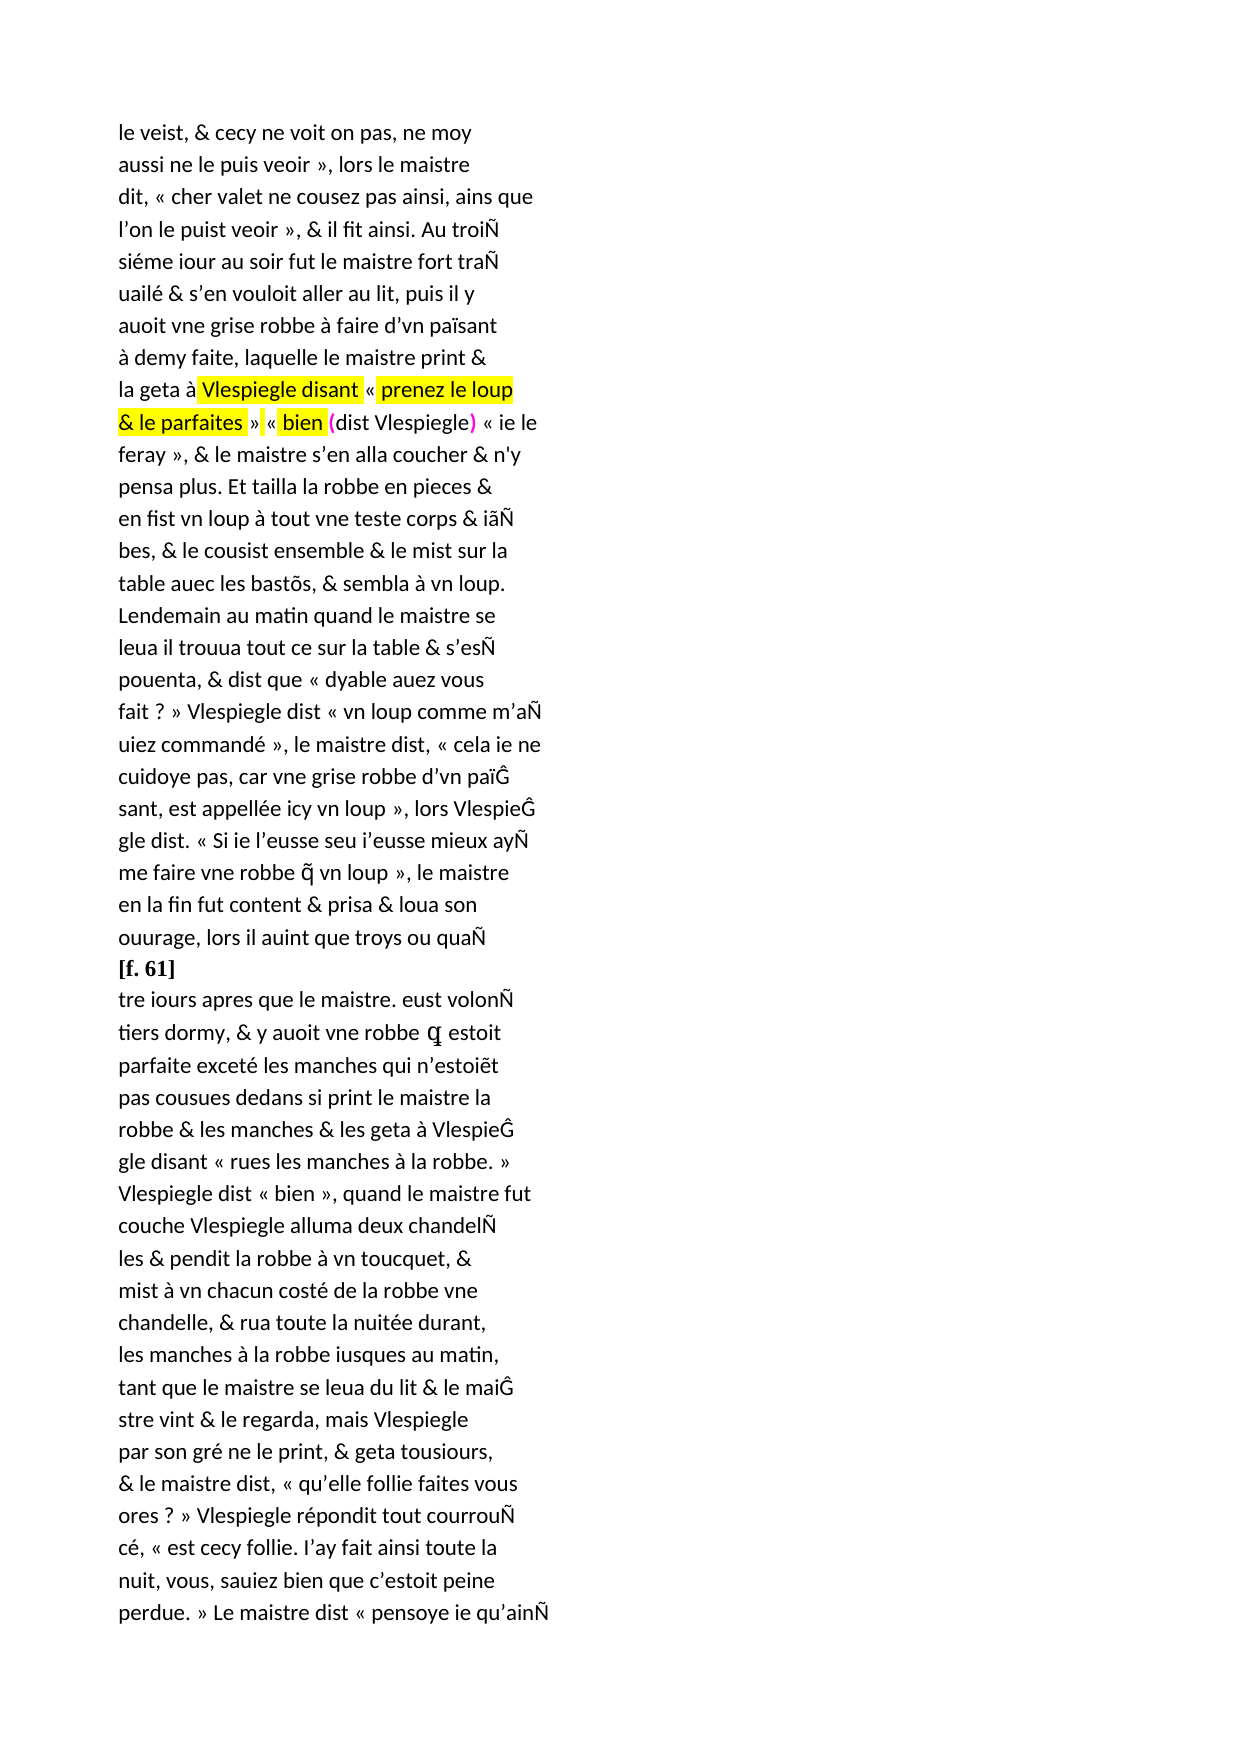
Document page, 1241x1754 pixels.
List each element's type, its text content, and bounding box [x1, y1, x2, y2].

text le veist, & cecy ne voit on pas, ne moy aussi ne le puis veoir », lors le maistre dit, « cher valet ne cousez pas ainsi, ains que l’on le puist veoir », & il fit ainsi. Au troiÑ siéme iour au soir fut le maistre fort traÑ uailé & s’en vouloit aller au lit, puis il y auoit vne grise robbe à faire d’vn païsant à demy faite, laquelle le maistre print & la geta à Vlespiegle disant « prenez le loup & le parfaites » « bien (dist Vlespiegle) « ie le feray », & le maistre s’en alla coucher & n'y pensa plus. Et tailla la robbe en pieces & en fist vn loup à tout vne teste corps & iãÑ bes, & le cousist ensemble & le mist sur la table auec les bastõs, & sembla à vn loup. Lendemain au matin quand le maistre se leua il trouua tout ce sur la table & s’esÑ pouenta, & dist que « dyable auez vous fait ? » Vlespiegle dist « vn loup comme m’aÑ uiez commandé », le maistre dist, « cela ie ne cuidoye pas, car vne grise robbe d’vn païĜ sant, est appellée icy vn loup », lors VlespieĜ gle dist. « Si ie l’eusse seu i’eusse mieux ayÑ me faire vne robbe q̃ vn loup », le maistre en la fin fut content & prisa & loua son ouurage, lors il auint que troys ou quaÑ [f. 61] tre iours apres que le maistre. eust volonÑ tiers dormy, & y auoit vne robbe ꝗ estoit parfaite exceté les manches qui n’estoiẽt pas cousues dedans si print le maistre la robbe & les manches & les geta à VlespieĜ gle disant « rues les manches à la robbe. » Vlespiegle dist « bien », quand le maistre fut couche Vlespiegle alluma deux chandelÑ les & pendit la robbe à vn toucquet, & mist à vn chacun costé de la robbe vne chandelle, & rua toute la nuitée durant, les manches à la robbe iusques au matin, tant que le maistre se leua du lit & le maiĜ stre vint & le regarda, mais Vlespiegle par son gré ne le print, & geta tousiours, & le maistre dist, « qu’elle follie faites vous ores ? » Vlespiegle répondit tout courrouÑ cé, « est cecy follie. I’ay fait ainsi toute la nuit, vous, sauiez bien que c’estoit peine perdue. » Le maistre dist « pensoye ie qu’ainÑ [118, 118, 1122, 1626]
